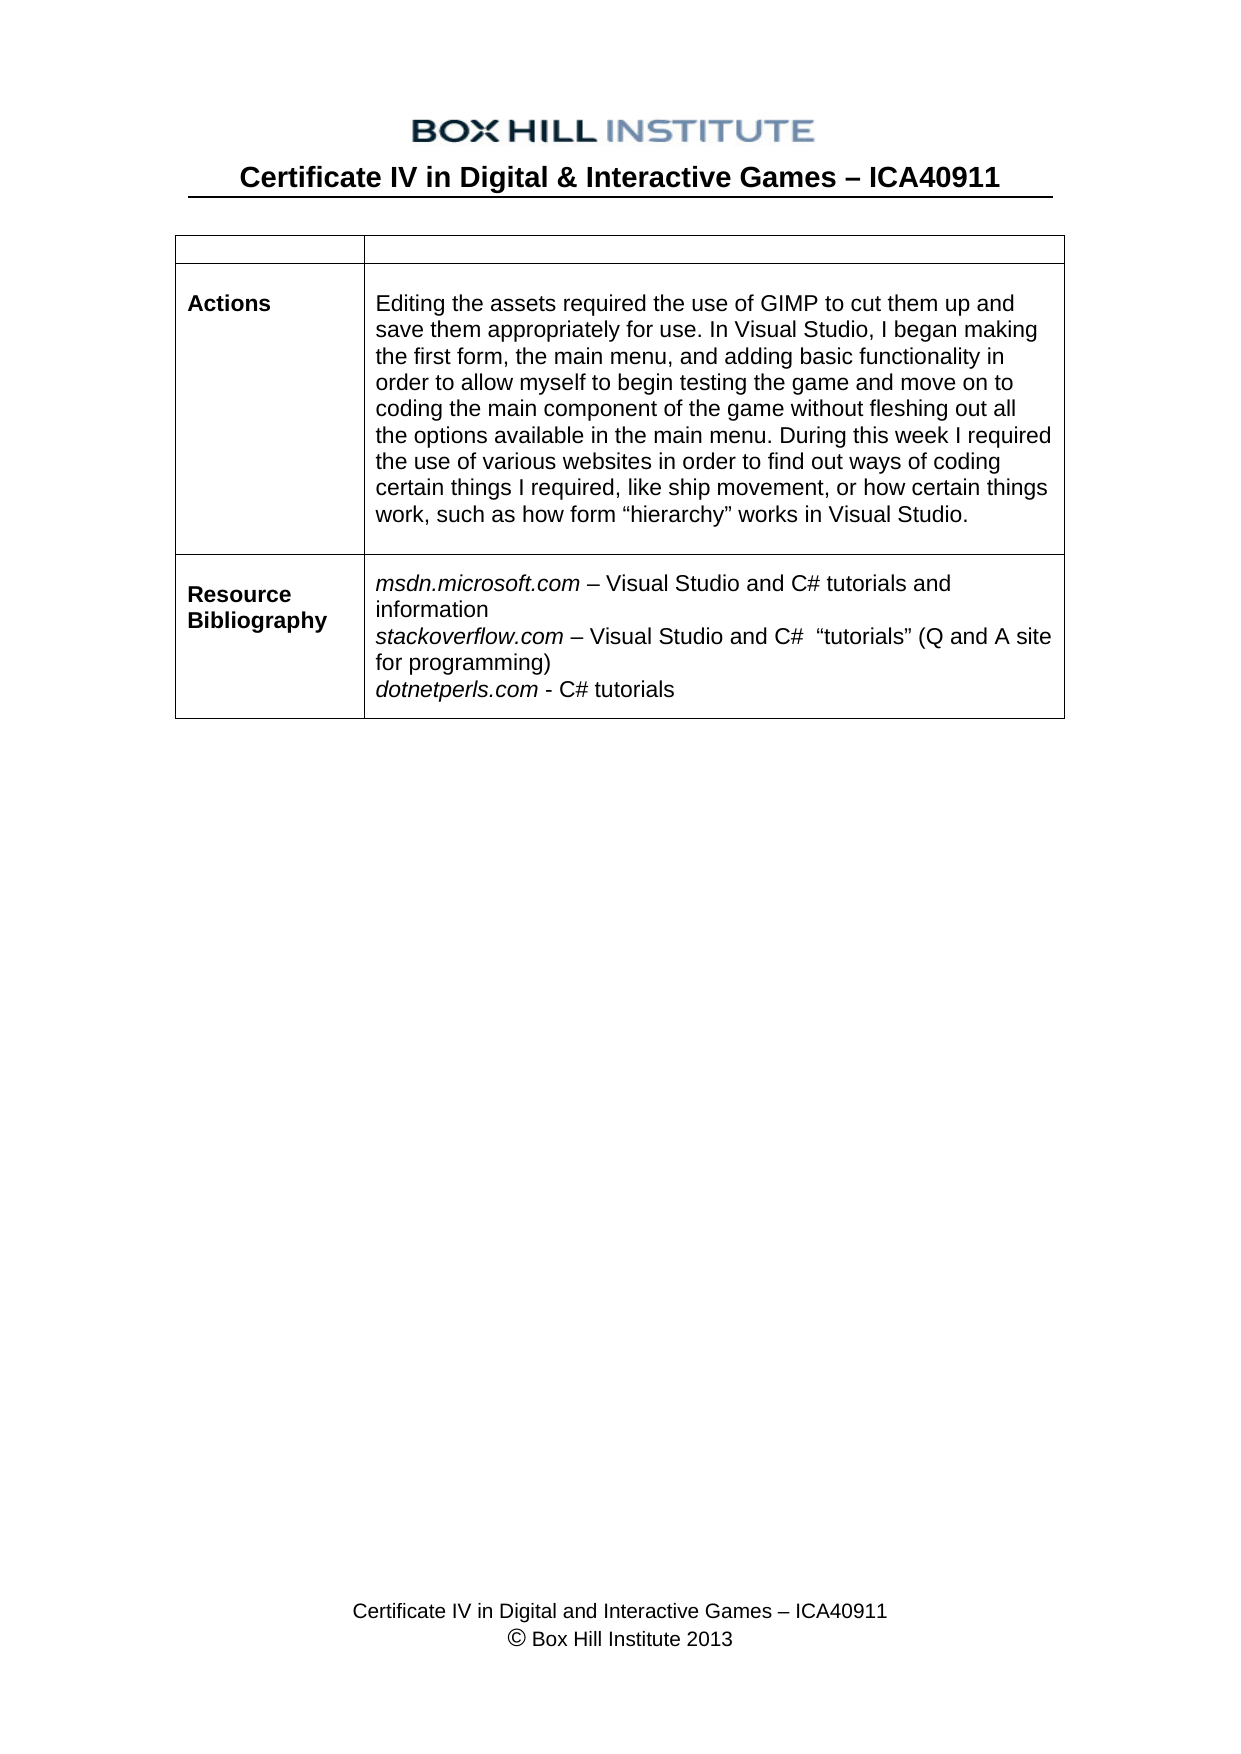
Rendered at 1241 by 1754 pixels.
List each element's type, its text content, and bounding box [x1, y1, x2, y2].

table_cell Editing the assets required the use of GIMP to cut them up and save them appropriately for use. In Visual Studio, I began making the first form, the main menu, and adding basic functionality in order to allow myself to begin testing the game and move on to coding the main component of the game without fleshing out all the options available in the main menu. During this week I required the use of various websites in order to find out ways of coding certain things I required, like ship movement, or how certain things work, such as how form “hierarchy” works in Visual Studio. [365, 264, 1064, 553]
picture [410, 111, 830, 152]
table_cell [365, 236, 1064, 262]
table_cell Resource Bibliography [176, 555, 364, 717]
table_cell Actions [176, 264, 364, 553]
table_cell [176, 236, 364, 262]
table_cell msdn.microsoft.com – Visual Studio and C# tutorials and information stackoverflow.com – Visual Studio and C# “tutorials” (Q and A site for programming) dotnetperls.com - C# tutorials [365, 555, 1064, 717]
